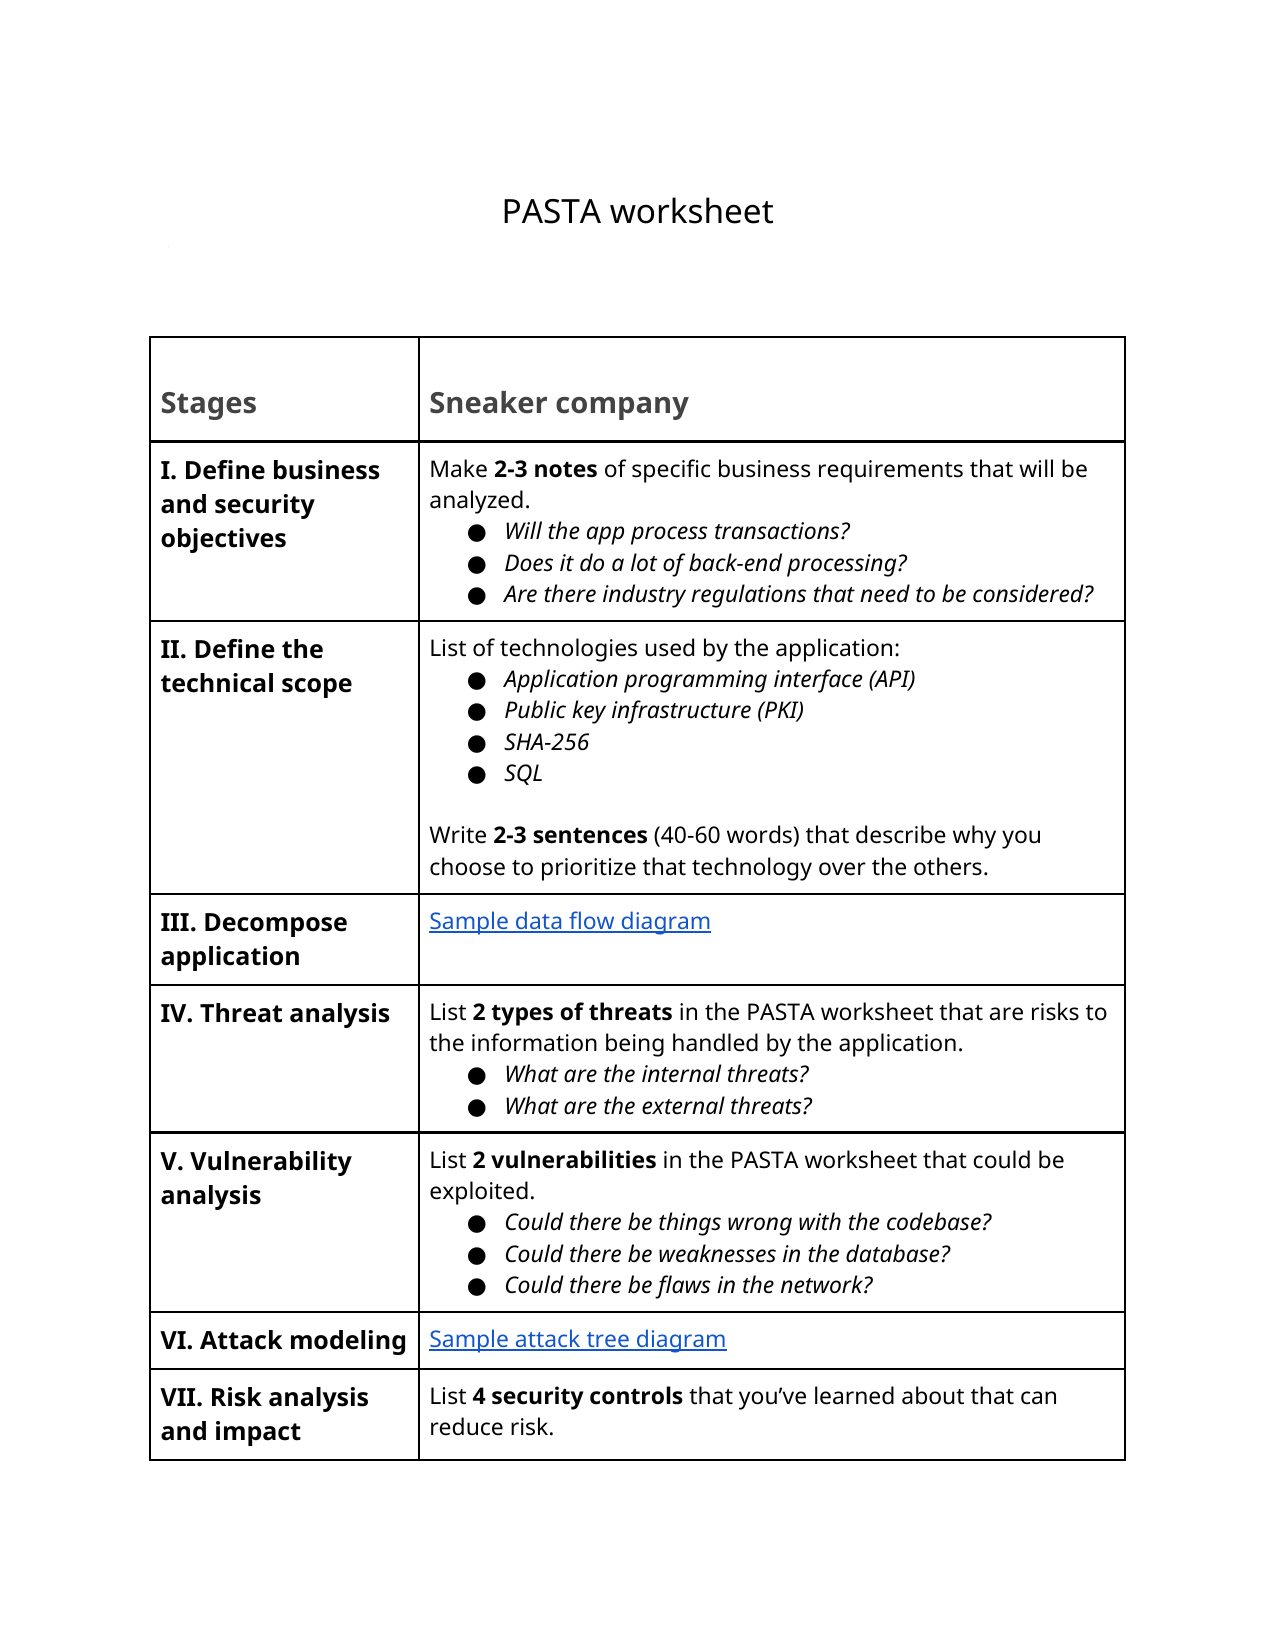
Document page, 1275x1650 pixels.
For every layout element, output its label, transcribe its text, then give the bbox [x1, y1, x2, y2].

table_cell VII. Risk analysis and impact [151, 1370, 418, 1458]
table_cell III. Decompose application [151, 895, 418, 983]
table_cell List 2 vulnerabilities in the PASTA worksheet that could be exploited. Could there be things wrong with the codebase? Could there be weaknesses in the database? Could there be flaws in the network? [420, 1134, 1124, 1311]
subtitle PASTA worksheet [150, 187, 1125, 233]
table_cell V. Vulnerability analysis [151, 1134, 418, 1311]
table_cell II. Define the technical scope [151, 622, 418, 892]
table_cell List 2 types of threats in the PASTA worksheet that are risks to the information being handled by the application. What are the internal threats? What are the external threats? [420, 986, 1124, 1131]
table_cell Sample data flow diagram [420, 895, 1124, 983]
table_header Stages [151, 338, 418, 440]
table_cell IV. Threat analysis [151, 986, 418, 1131]
table_cell Sample attack tree diagram [420, 1313, 1124, 1367]
table_cell Make 2-3 notes of specific business requirements that will be analyzed. Will the app process transactions? Does it do a lot of back-end processing? Are there industry regulations that need to be considered? [420, 443, 1124, 619]
table_cell VI. Attack modeling [151, 1313, 418, 1367]
table_cell List 4 security controls that you’ve learned about that can reduce risk. [420, 1370, 1124, 1458]
table_header Sneaker company [420, 338, 1124, 440]
table_cell List of technologies used by the application: Application programming interface (API) Public key infrastructure (PKI) SHA-256 SQL Write 2-3 sentences (40-60 words) that describe why you choose to prioritize that technology over the others. [420, 622, 1124, 892]
table_cell I. Define business and security objectives [151, 443, 418, 619]
